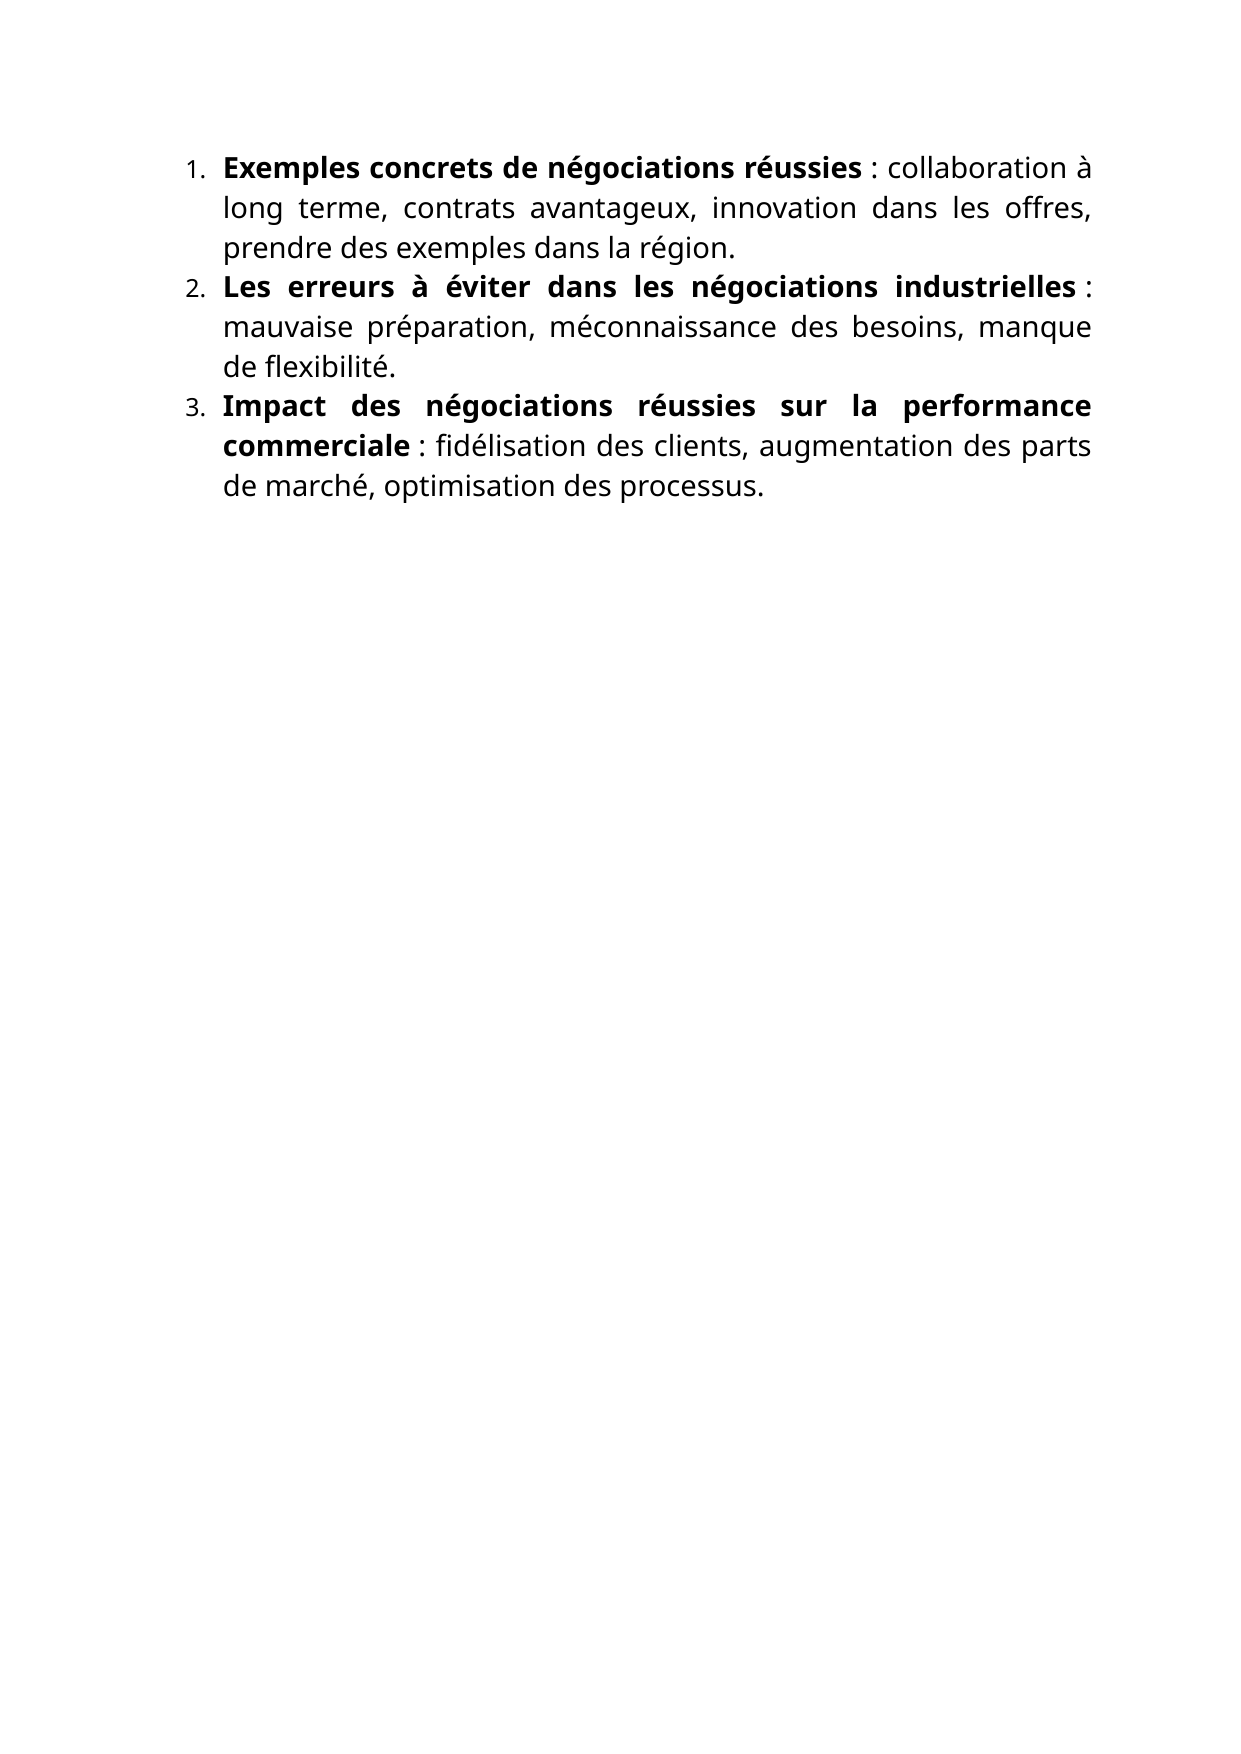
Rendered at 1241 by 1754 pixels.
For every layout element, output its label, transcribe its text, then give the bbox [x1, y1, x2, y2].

list Les erreurs à éviter dans les négociations industrielles : mauvaise préparation, méconnaissance des besoins, manque de flexibilité. [185, 267, 1093, 386]
list Exemples concrets de négociations réussies : collaboration à long terme, contrats avantageux, innovation dans les offres, prendre des exemples dans la région. [185, 148, 1093, 267]
list Impact des négociations réussies sur la performance commerciale : fidélisation des clients, augmentation des parts de marché, optimisation des processus. [185, 386, 1093, 505]
